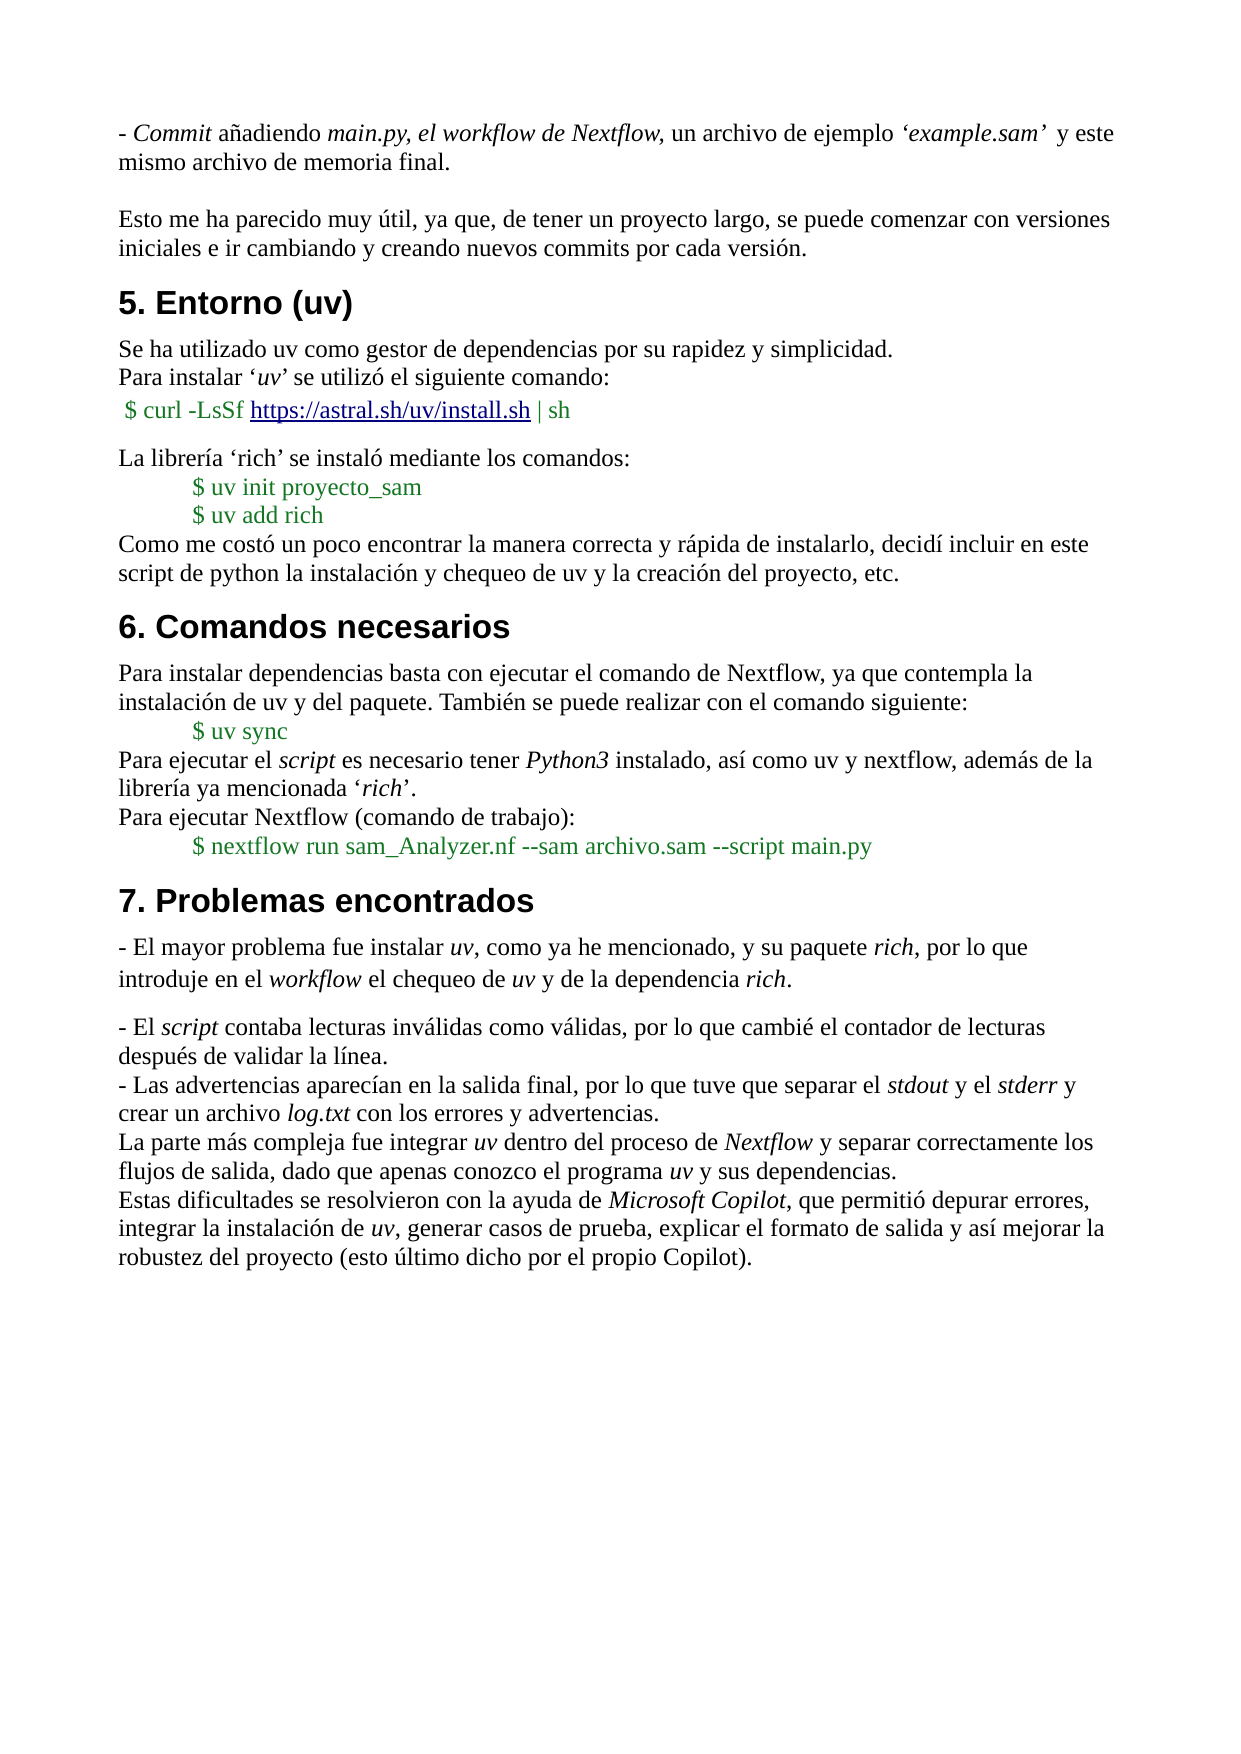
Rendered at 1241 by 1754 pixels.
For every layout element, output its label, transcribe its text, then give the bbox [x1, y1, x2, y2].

text - El script contaba lecturas inválidas como válidas, por lo que cambié el contador de lecturas después de validar la línea. [118, 1012, 1122, 1070]
text - Commit añadiendo main.py, el workflow de Nextflow, un archivo de ejemplo ‘example.sam’ y este mismo archivo de memoria final. [118, 118, 1122, 176]
text Para instalar ‘uv’ se utilizó el siguiente comando: $ curl -LsSf https://astral.sh/uv/install.sh | sh [118, 362, 1122, 424]
text Estas dificultades se resolvieron con la ayuda de Microsoft Copilot, que permitió depurar errores, integrar la instalación de uv, generar casos de prueba, explicar el formato de salida y así mejorar la robustez del proyecto (esto último dicho por el propio Copilot). [118, 1185, 1122, 1271]
text Para ejecutar el script es necesario tener Python3 instalado, así como uv y nextflow, además de la librería ya mencionada ‘rich’. [118, 745, 1122, 802]
text $ nextflow run sam_Analyzer.nf --sam archivo.sam --script main.py [118, 831, 1122, 860]
text Esto me ha parecido muy útil, ya que, de tener un proyecto largo, se puede comenzar con versiones iniciales e ir cambiando y creando nuevos commits por cada versión. [118, 204, 1122, 262]
text $ uv add rich [118, 501, 1122, 529]
subtitle 6. Comandos necesarios [118, 608, 1122, 646]
text Para instalar dependencias basta con ejecutar el comando de Nextflow, ya que contempla la instalación de uv y del paquete. También se puede realizar con el comando siguiente: [118, 658, 1122, 716]
text Como me costó un poco encontrar la manera correcta y rápida de instalarlo, decidí incluir en este script de python la instalación y chequeo de uv y la creación del proyecto, etc. [118, 529, 1122, 587]
subtitle 5. Entorno (uv) [118, 283, 1122, 321]
subtitle 7. Problemas encontrados [118, 881, 1122, 919]
text $ uv sync [118, 716, 1122, 745]
text Para ejecutar Nextflow (comando de trabajo): [118, 802, 1122, 831]
text - Las advertencias aparecían en la salida final, por lo que tuve que separar el stdout y el stderr y crear un archivo log.txt con los errores y advertencias. [118, 1070, 1122, 1127]
text La librería ‘rich’ se instaló mediante los comandos: [118, 443, 1122, 472]
text Se ha utilizado uv como gestor de dependencias por su rapidez y simplicidad. [118, 334, 1122, 362]
text La parte más compleja fue integrar uv dentro del proceso de Nextflow y separar correctamente los flujos de salida, dado que apenas conozco el programa uv y sus dependencias. [118, 1127, 1122, 1185]
text - El mayor problema fue instalar uv, como ya he mencionado, y su paquete rich, por lo que introduje en el workflow el chequeo de uv y de la dependencia rich. [118, 932, 1122, 993]
text $ uv init proyecto_sam [118, 472, 1122, 501]
